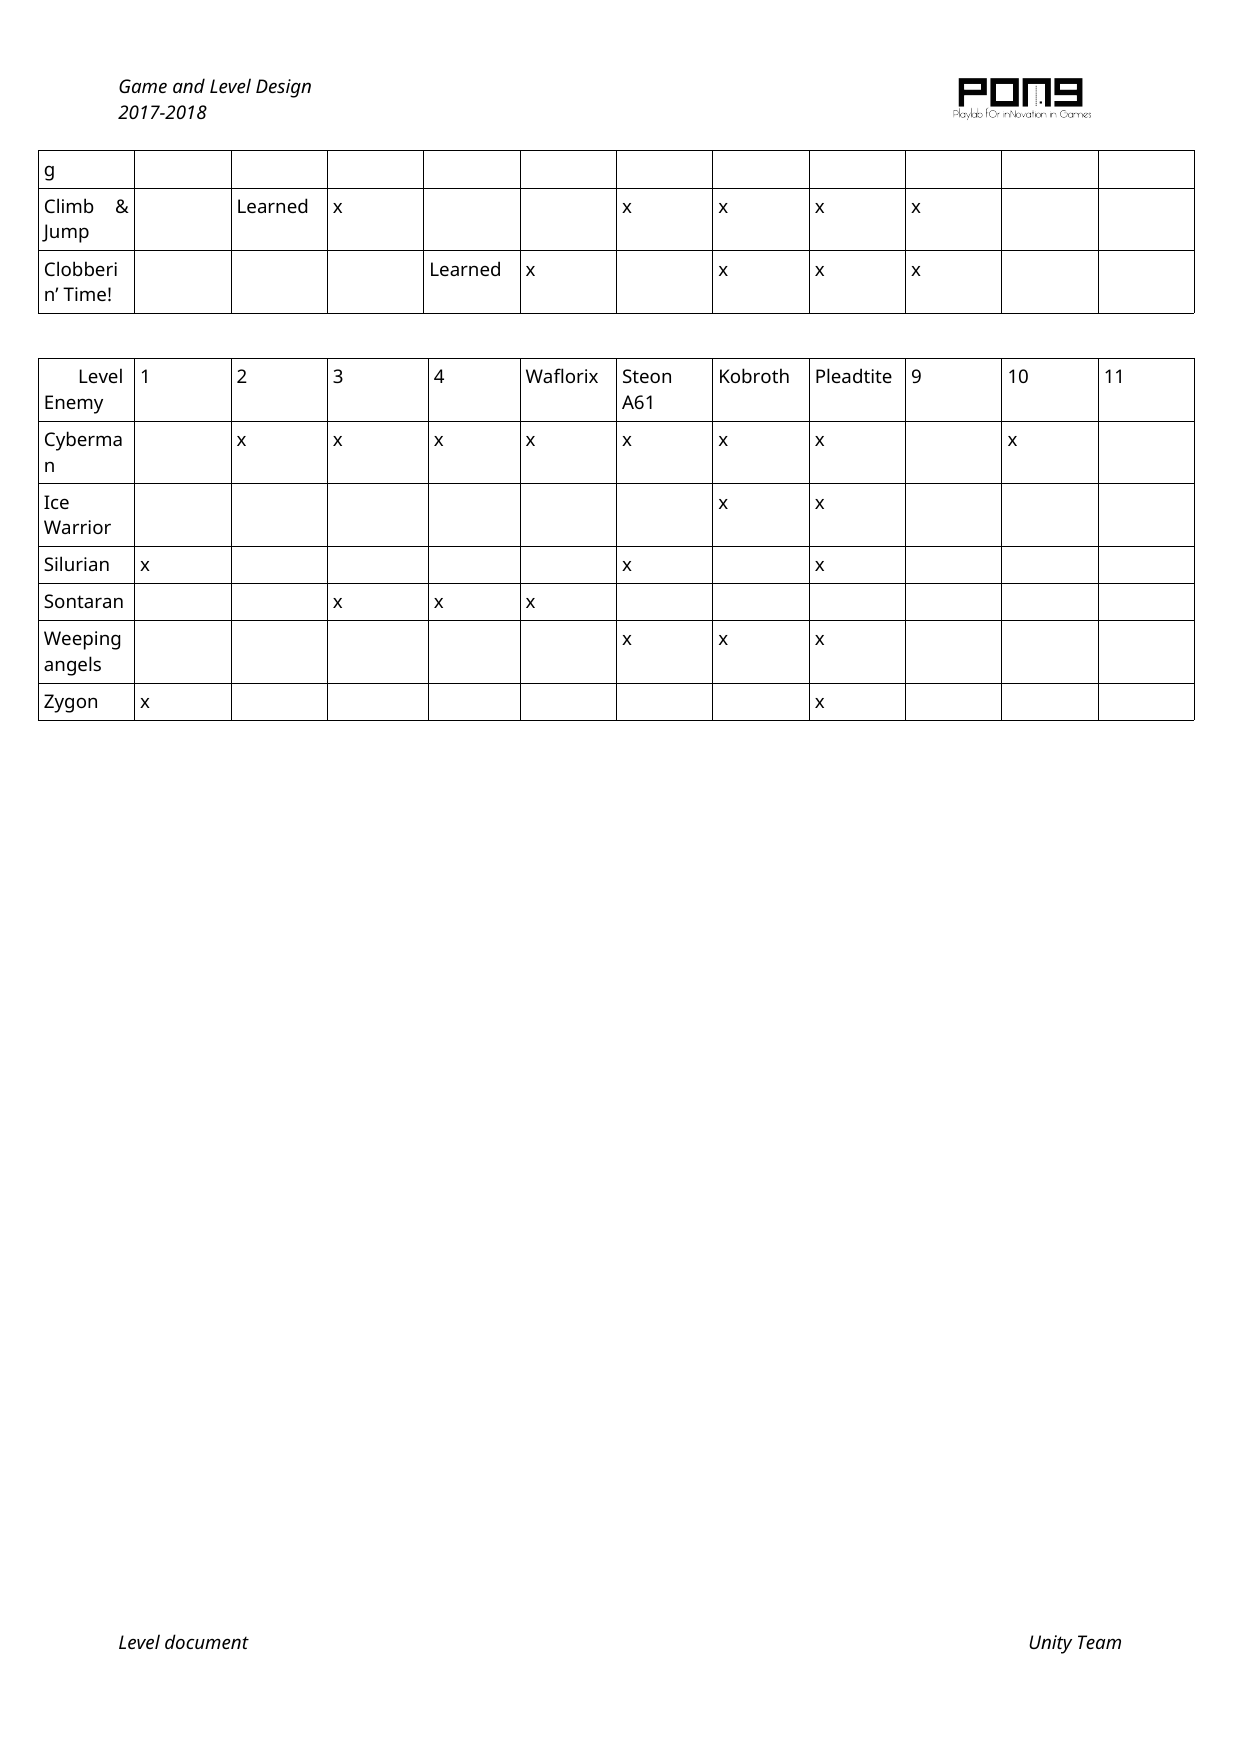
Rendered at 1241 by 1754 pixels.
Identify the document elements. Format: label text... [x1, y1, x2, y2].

table_cell [1002, 584, 1098, 620]
table_cell [906, 621, 1001, 682]
table_cell [906, 684, 1001, 719]
table_cell [713, 547, 809, 583]
table_cell [906, 422, 1001, 483]
table_cell [328, 251, 423, 313]
table_cell x [906, 189, 1001, 250]
table_cell [906, 151, 1001, 187]
table_cell Weeping angels [39, 621, 134, 682]
table_cell [135, 151, 231, 187]
table_header 2 [232, 359, 327, 421]
table_cell x [617, 547, 712, 583]
table_cell [521, 484, 616, 546]
table_header 3 [328, 359, 428, 421]
table_cell [521, 547, 616, 583]
table_cell [232, 547, 327, 583]
table_header Steon A61 [617, 359, 712, 421]
table_cell [617, 251, 712, 313]
table_cell [232, 251, 327, 313]
table_cell x [713, 189, 809, 250]
table_cell x [617, 621, 712, 682]
table_cell [429, 484, 520, 546]
table_cell [1099, 547, 1194, 583]
table_cell [328, 547, 428, 583]
table_cell [521, 684, 616, 719]
table_cell [713, 151, 809, 187]
table_cell [906, 547, 1001, 583]
table_cell [617, 484, 712, 546]
table_cell [1002, 547, 1098, 583]
table_header 10 [1002, 359, 1098, 421]
table_cell [328, 684, 428, 719]
table_cell [1099, 484, 1194, 546]
table_cell x [328, 422, 428, 483]
table_cell [232, 684, 327, 719]
table_cell [713, 584, 809, 620]
table_cell [1099, 251, 1194, 313]
table_cell [135, 584, 231, 620]
table_cell [521, 189, 616, 250]
table_cell x [810, 422, 905, 483]
table_cell [232, 484, 327, 546]
table_cell x [429, 422, 520, 483]
table_cell [906, 584, 1001, 620]
table_cell [1099, 584, 1194, 620]
table_cell [1099, 189, 1194, 250]
table_cell [328, 151, 423, 187]
table_cell Cyberman [39, 422, 134, 483]
table_cell [135, 189, 231, 250]
table_cell x [617, 189, 712, 250]
table_cell x [521, 422, 616, 483]
table_cell [429, 621, 520, 682]
table_cell x [521, 251, 616, 313]
table_cell [232, 151, 327, 187]
table_cell [810, 584, 905, 620]
table_cell [617, 151, 712, 187]
table_cell [1002, 684, 1098, 719]
table_cell [135, 251, 231, 313]
table_cell Learned [232, 189, 327, 250]
table_cell [328, 484, 428, 546]
table_header Pleadtite [810, 359, 905, 421]
table_header 11 [1099, 359, 1194, 421]
table_cell [429, 684, 520, 719]
table_header Waflorix [521, 359, 616, 421]
table_header Kobroth [713, 359, 809, 421]
table_cell x [713, 422, 809, 483]
table_cell x [328, 584, 428, 620]
table_cell x [232, 422, 327, 483]
table_cell Silurian [39, 547, 134, 583]
table_cell x [1002, 422, 1098, 483]
table_cell [328, 621, 428, 682]
table_cell x [135, 684, 231, 719]
table_cell [135, 484, 231, 546]
table_cell [617, 684, 712, 719]
table_cell x [135, 547, 231, 583]
table_cell [521, 151, 616, 187]
table_cell x [521, 584, 616, 620]
table_cell [1002, 484, 1098, 546]
table_cell [713, 684, 809, 719]
table_cell [906, 484, 1001, 546]
table_cell x [713, 484, 809, 546]
table_cell x [810, 484, 905, 546]
table_cell [135, 422, 231, 483]
table_cell [429, 547, 520, 583]
table_cell [521, 621, 616, 682]
table_header 4 [429, 359, 520, 421]
table_cell x [810, 189, 905, 250]
table_cell Zygon [39, 684, 134, 719]
table_cell [617, 584, 712, 620]
table_cell [1002, 151, 1098, 187]
table_cell [1002, 251, 1098, 313]
table_cell x [810, 251, 905, 313]
table_cell Ice Warrior [39, 484, 134, 546]
table_cell [232, 584, 327, 620]
table_cell [1002, 621, 1098, 682]
table_cell [810, 151, 905, 187]
table_header 1 [135, 359, 231, 421]
table_cell [232, 621, 327, 682]
table_cell Clobberin’ Time! [39, 251, 134, 313]
table_cell x [810, 621, 905, 682]
table_cell [424, 189, 520, 250]
table_cell x [617, 422, 712, 483]
table_cell g [39, 151, 134, 187]
table_cell [1099, 422, 1194, 483]
table_cell x [713, 621, 809, 682]
table_cell [135, 621, 231, 682]
table_cell Learned [424, 251, 520, 313]
table_cell Climb & Jump [39, 189, 134, 250]
picture [923, 73, 1122, 124]
table_cell x [810, 547, 905, 583]
table_cell [1002, 189, 1098, 250]
table_header Level Enemy [39, 359, 134, 421]
table_cell x [328, 189, 423, 250]
table_cell Sontaran [39, 584, 134, 620]
table_cell x [810, 684, 905, 719]
table_cell x [906, 251, 1001, 313]
table_header 9 [906, 359, 1001, 421]
table_cell [424, 151, 520, 187]
table_cell [1099, 621, 1194, 682]
table_cell [1099, 151, 1194, 187]
table_cell [1099, 684, 1194, 719]
table_cell x [429, 584, 520, 620]
table_cell x [713, 251, 809, 313]
